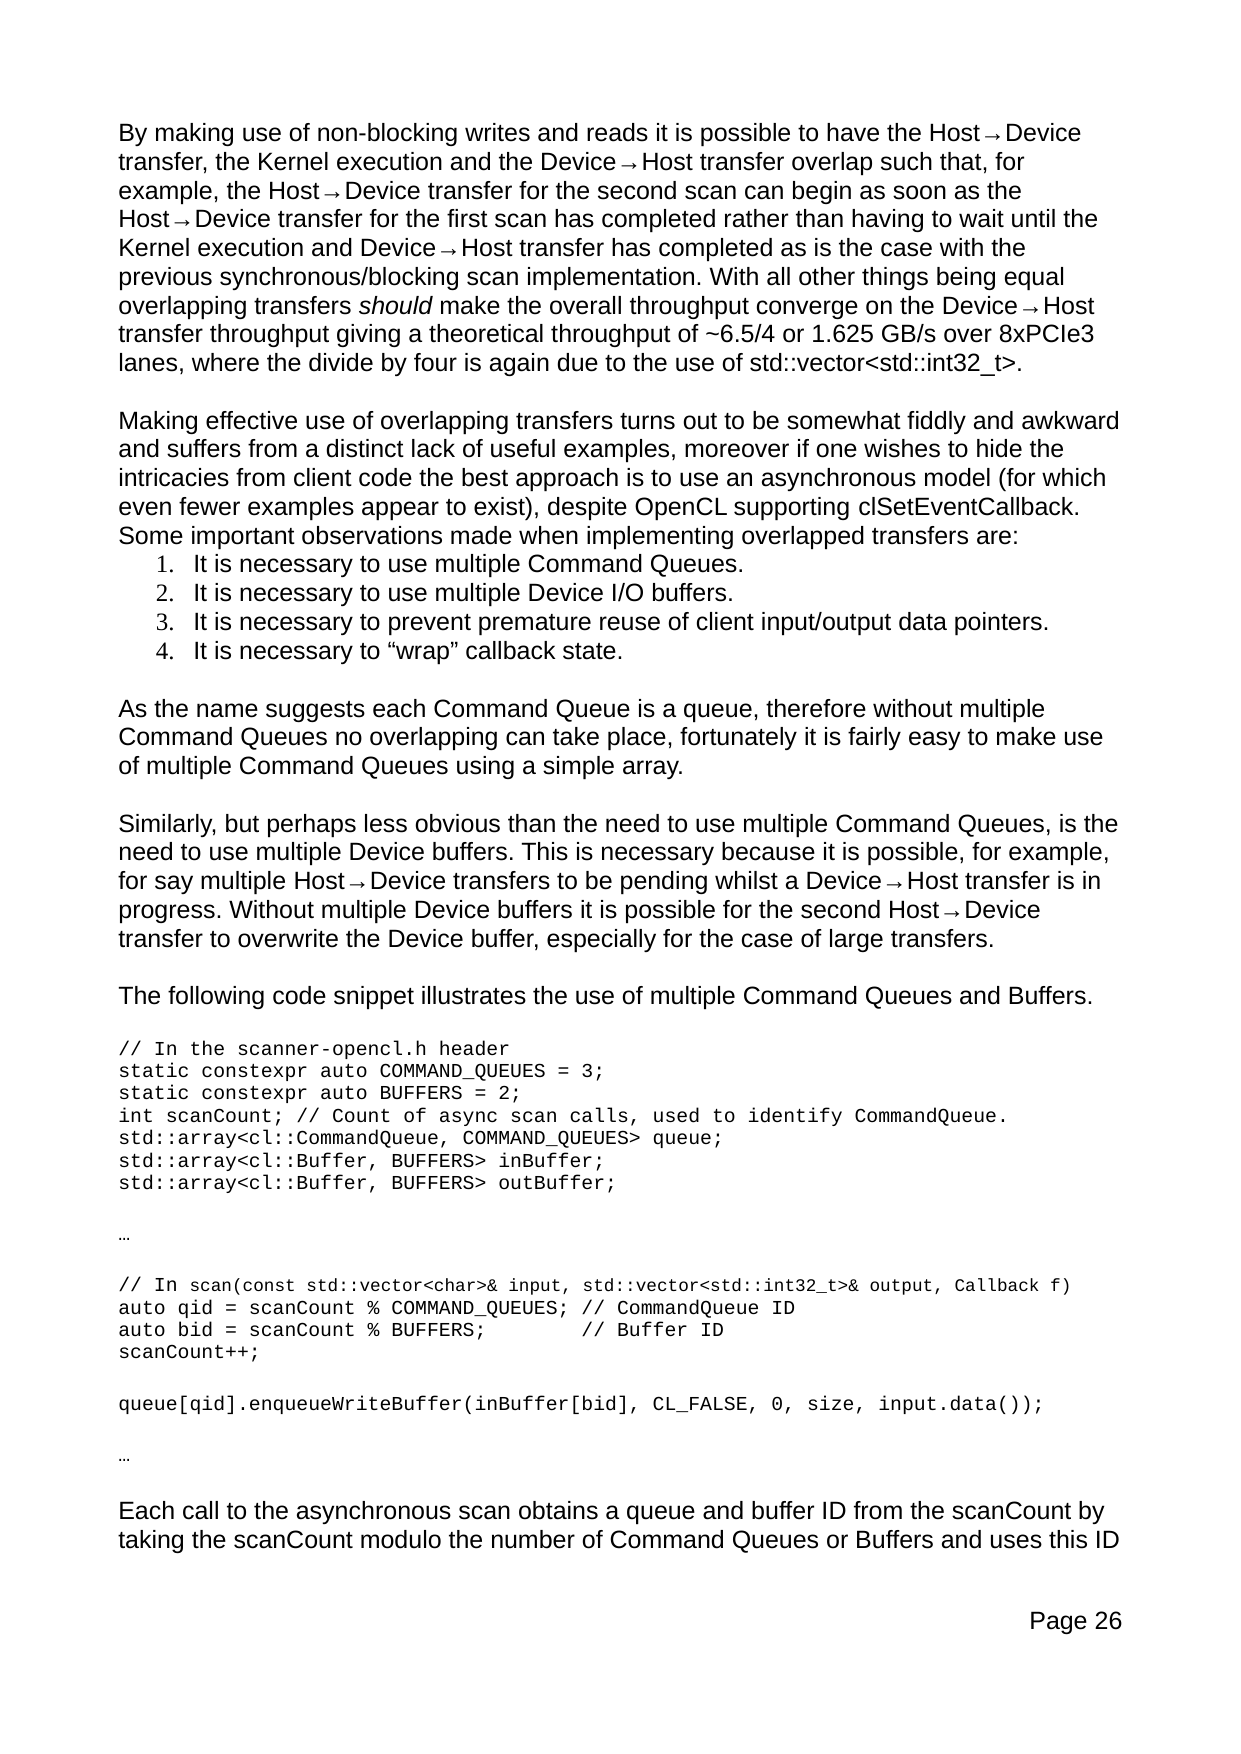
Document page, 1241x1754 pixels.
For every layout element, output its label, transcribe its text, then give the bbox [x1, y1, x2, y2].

text int scanCount; // Count of async scan calls, used to identify CommandQueue. [118, 1106, 1122, 1128]
text The following code snippet illustrates the use of multiple Command Queues and Buffers. [118, 981, 1122, 1010]
text auto qid = scanCount % COMMAND_QUEUES; // CommandQueue ID [118, 1298, 1122, 1320]
text std::array<cl::Buffer, BUFFERS> outBuffer; [118, 1173, 1122, 1195]
text … [118, 1445, 1122, 1467]
text // In the scanner-opencl.h header [118, 1038, 1122, 1061]
text static constexpr auto COMMAND_QUEUES = 3; [118, 1061, 1122, 1083]
text As the name suggests each Command Queue is a queue, therefore without multiple Command Queues no overlapping can take place, fortunately it is fairly easy to make use of multiple Command Queues using a simple array. [118, 693, 1122, 780]
list It is necessary to use multiple Device I/O buffers. [156, 578, 1122, 607]
text Each call to the asynchronous scan obtains a queue and buffer ID from the scanCount by taking the scanCount modulo the number of Command Queues or Buffers and uses this ID [118, 1496, 1122, 1553]
list It is necessary to “wrap” callback state. [156, 636, 1122, 665]
list It is necessary to use multiple Command Queues. [156, 549, 1122, 578]
text Similarly, but perhaps less obvious than the need to use multiple Command Queues, is the need to use multiple Device buffers. This is necessary because it is possible, for example, for say multiple Host→Device transfers to be pending whilst a Device→Host transfer is in progress. Without multiple Device buffers it is possible for the second Host→Device transfer to overwrite the Device buffer, especially for the case of large transfers. [118, 808, 1122, 952]
text … [118, 1224, 1122, 1246]
text // In scan(const std::vector<char>& input, std::vector<std::int32_t>& output, Callback f) [118, 1275, 1122, 1298]
list It is necessary to prevent premature reuse of client input/output data pointers. [156, 607, 1122, 636]
text Making effective use of overlapping transfers turns out to be somewhat fiddly and awkward and suffers from a distinct lack of useful examples, moreover if one wishes to hide the intricacies from client code the best approach is to use an asynchronous model (for which even fewer examples appear to exist), despite OpenCL supporting clSetEventCallback. Some important observations made when implementing overlapped transfers are: [118, 406, 1122, 549]
text std::array<cl::Buffer, BUFFERS> inBuffer; [118, 1151, 1122, 1173]
text queue[qid].enqueueWriteBuffer(inBuffer[bid], CL_FALSE, 0, size, input.data()); [118, 1393, 1122, 1416]
text auto bid = scanCount % BUFFERS; // Buffer ID [118, 1320, 1122, 1342]
text std::array<cl::CommandQueue, COMMAND_QUEUES> queue; [118, 1128, 1122, 1151]
text By making use of non-blocking writes and reads it is possible to have the Host→Device transfer, the Kernel execution and the Device→Host transfer overlap such that, for example, the Host→Device transfer for the second scan can begin as soon as the Host→Device transfer for the first scan has completed rather than having to wait until the Kernel execution and Device→Host transfer has completed as is the case with the previous synchronous/blocking scan implementation. With all other things being equal overlapping transfers should make the overall throughput converge on the Device→Host transfer throughput giving a theoretical throughput of ~6.5/4 or 1.625 GB/s over 8xPCIe3 lanes, where the divide by four is again due to the use of std::vector<std::int32_t>. [118, 118, 1122, 377]
text static constexpr auto BUFFERS = 2; [118, 1083, 1122, 1106]
text scanCount++; [118, 1342, 1122, 1365]
